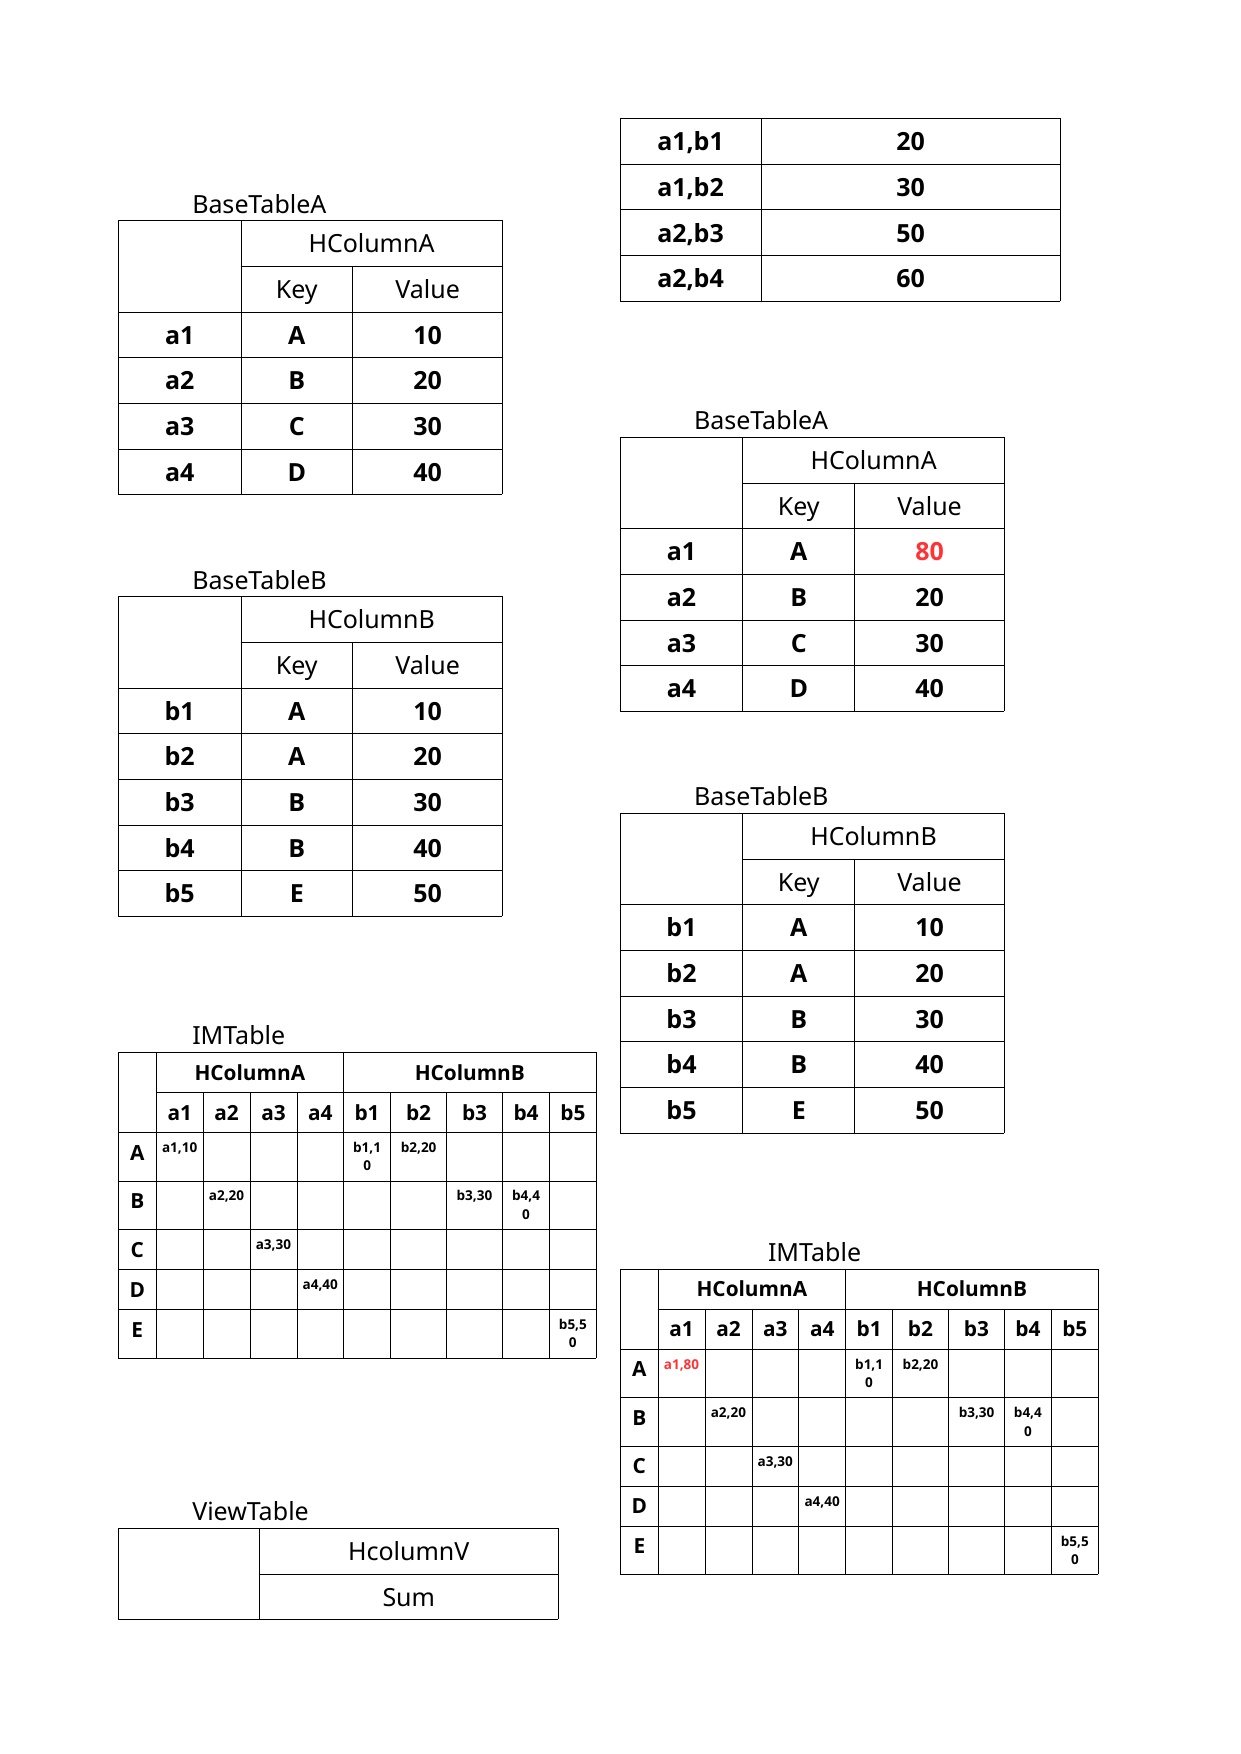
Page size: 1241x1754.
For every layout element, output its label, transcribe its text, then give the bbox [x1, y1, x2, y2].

table_cell E [119, 1310, 156, 1357]
table_cell 10 [353, 313, 502, 357]
table_cell 60 [762, 256, 1060, 301]
table_cell [447, 1133, 502, 1181]
table_cell b2 [621, 951, 742, 996]
table_cell a4 [621, 666, 742, 711]
table_cell a2,20 [706, 1398, 752, 1446]
text IMTable [118, 1018, 620, 1052]
text ViewTable [118, 1494, 620, 1528]
table_cell B [743, 575, 854, 619]
table_cell [251, 1182, 297, 1229]
table_cell [753, 1398, 798, 1446]
table_cell 30 [855, 621, 1004, 665]
table_cell 50 [762, 210, 1060, 255]
table_cell [157, 1270, 203, 1309]
table_cell a4 [298, 1093, 343, 1132]
table_cell b3 [119, 780, 241, 824]
table_cell [949, 1350, 1004, 1397]
table_cell Key [242, 267, 352, 312]
text IMTable [620, 1235, 1122, 1269]
table_cell Value [855, 860, 1004, 904]
table_cell B [242, 358, 352, 403]
table_cell a1 [659, 1310, 705, 1349]
table_cell A [119, 1133, 156, 1181]
table_cell [659, 1398, 705, 1446]
table_cell [659, 1487, 705, 1526]
table_cell [753, 1350, 798, 1397]
table_cell [550, 1230, 596, 1269]
table_cell [799, 1350, 845, 1397]
table_cell Sum [260, 1575, 558, 1619]
table_cell [503, 1310, 549, 1357]
table_cell Key [743, 860, 854, 904]
table_cell a2 [204, 1093, 250, 1132]
table_cell B [119, 1182, 156, 1229]
table_cell b5 [550, 1093, 596, 1132]
table_cell [799, 1527, 845, 1574]
table_cell E [743, 1088, 854, 1132]
table_cell [391, 1230, 446, 1269]
table_cell a3 [753, 1310, 798, 1349]
table_cell Value [353, 643, 502, 688]
table_header [621, 1270, 658, 1349]
table_cell D [743, 666, 854, 711]
table_cell D [119, 1270, 156, 1309]
table_cell [706, 1527, 752, 1574]
table_cell a2 [706, 1310, 752, 1349]
table_cell [204, 1310, 250, 1357]
table_cell a1,10 [157, 1133, 203, 1181]
table_cell [157, 1230, 203, 1269]
table_cell a1 [119, 313, 241, 357]
table_cell [447, 1270, 502, 1309]
table_cell 40 [353, 450, 502, 494]
table_cell b2,20 [893, 1350, 948, 1397]
table_cell 10 [855, 905, 1004, 950]
table_cell 80 [855, 529, 1004, 574]
table_header HColumnB [846, 1270, 1098, 1309]
table_cell 20 [353, 734, 502, 779]
table_cell [298, 1182, 343, 1229]
table_cell [503, 1270, 549, 1309]
table_cell a2,20 [204, 1182, 250, 1229]
table_cell [1005, 1527, 1051, 1574]
table_cell B [242, 826, 352, 870]
table_cell [706, 1447, 752, 1486]
table_header [119, 597, 241, 688]
table_cell [659, 1447, 705, 1486]
table_cell [204, 1133, 250, 1181]
table_header [621, 814, 742, 904]
table_cell [799, 1447, 845, 1486]
table_cell [204, 1230, 250, 1269]
table_cell [846, 1527, 892, 1574]
table_header HColumnB [242, 597, 502, 642]
table_cell [550, 1270, 596, 1309]
table_cell a3 [251, 1093, 297, 1132]
table_cell [1052, 1398, 1098, 1446]
table_cell [298, 1310, 343, 1357]
table_cell a2,b4 [621, 256, 761, 301]
table_header HColumnA [659, 1270, 845, 1309]
table_cell [344, 1270, 390, 1309]
table_cell a3,30 [251, 1230, 297, 1269]
table_cell b1,10 [344, 1133, 390, 1181]
table_cell b4 [119, 826, 241, 870]
table_cell a4 [799, 1310, 845, 1349]
table_cell [391, 1270, 446, 1309]
text BaseTableA [118, 186, 620, 220]
table_cell a4 [119, 450, 241, 494]
table_cell a1 [621, 529, 742, 574]
table_cell [503, 1230, 549, 1269]
table_cell 20 [762, 119, 1060, 164]
table_cell [344, 1310, 390, 1357]
table_cell b1 [621, 905, 742, 950]
table_cell [344, 1182, 390, 1229]
table_cell a4,40 [799, 1487, 845, 1526]
table_cell D [621, 1487, 658, 1526]
table_cell b4,40 [1005, 1398, 1051, 1446]
table_header [119, 1529, 259, 1619]
table_cell E [621, 1527, 658, 1574]
table_cell b3 [447, 1093, 502, 1132]
table_cell [157, 1310, 203, 1357]
text BaseTableB [620, 779, 1122, 813]
table_cell b3,30 [447, 1182, 502, 1229]
table_cell [204, 1270, 250, 1309]
table_header [119, 221, 241, 312]
table_cell b1 [846, 1310, 892, 1349]
table_cell b4 [1005, 1310, 1051, 1349]
table_cell [503, 1133, 549, 1181]
table_cell 40 [353, 826, 502, 870]
table_cell [251, 1133, 297, 1181]
table_cell 50 [353, 871, 502, 916]
table_cell b4,40 [503, 1182, 549, 1229]
table_cell D [242, 450, 352, 494]
table_cell b4 [503, 1093, 549, 1132]
table_cell a1,80 [659, 1350, 705, 1397]
table_cell b5,50 [1052, 1527, 1098, 1574]
table_cell b1,10 [846, 1350, 892, 1397]
table_cell [893, 1447, 948, 1486]
table_cell [949, 1487, 1004, 1526]
table_cell Key [743, 484, 854, 528]
table_cell 50 [855, 1088, 1004, 1132]
table_cell a3 [119, 404, 241, 448]
table_cell [753, 1487, 798, 1526]
table_cell [251, 1270, 297, 1309]
table_cell [344, 1230, 390, 1269]
table_cell b5,50 [550, 1310, 596, 1357]
table_cell [846, 1398, 892, 1446]
table_cell a3,30 [753, 1447, 798, 1486]
table_cell Value [353, 267, 502, 312]
table_cell b2 [893, 1310, 948, 1349]
table_cell [893, 1398, 948, 1446]
table_cell [893, 1527, 948, 1574]
table_cell A [743, 905, 854, 950]
table_cell 20 [855, 575, 1004, 619]
table_header HColumnA [242, 221, 502, 266]
table_cell A [242, 689, 352, 733]
table_cell A [242, 313, 352, 357]
table_cell C [119, 1230, 156, 1269]
table_cell 30 [855, 997, 1004, 1041]
table_cell 40 [855, 1042, 1004, 1087]
table_cell b1 [119, 689, 241, 733]
table_cell [550, 1133, 596, 1181]
table_cell [753, 1527, 798, 1574]
table_cell C [743, 621, 854, 665]
table_cell 30 [353, 780, 502, 824]
table_cell 10 [353, 689, 502, 733]
table_cell b3 [621, 997, 742, 1041]
table_cell [391, 1310, 446, 1357]
table_cell [893, 1487, 948, 1526]
text BaseTableA [620, 403, 1122, 437]
table_cell [251, 1310, 297, 1357]
table_cell [846, 1487, 892, 1526]
table_cell B [743, 1042, 854, 1087]
table_cell [1005, 1447, 1051, 1486]
table_cell [550, 1182, 596, 1229]
table_cell [298, 1230, 343, 1269]
table_header HColumnB [743, 814, 1004, 859]
table_cell 20 [855, 951, 1004, 996]
table_cell [846, 1447, 892, 1486]
table_header [621, 438, 742, 528]
table_cell B [621, 1398, 658, 1446]
table_cell b4 [621, 1042, 742, 1087]
table_cell b5 [119, 871, 241, 916]
table_cell [659, 1527, 705, 1574]
table_cell [949, 1527, 1004, 1574]
table_cell b1 [344, 1093, 390, 1132]
table_cell a1 [157, 1093, 203, 1132]
table_cell [298, 1133, 343, 1181]
table_cell B [743, 997, 854, 1041]
table_cell [391, 1182, 446, 1229]
table_cell [1052, 1447, 1098, 1486]
text BaseTableB [118, 562, 620, 596]
table_cell Key [242, 643, 352, 688]
table_cell [1052, 1350, 1098, 1397]
table_cell 30 [353, 404, 502, 448]
table_cell C [621, 1447, 658, 1486]
table_cell a4,40 [298, 1270, 343, 1309]
table_cell b3 [949, 1310, 1004, 1349]
table_cell [706, 1487, 752, 1526]
table_header HColumnB [344, 1053, 596, 1092]
table_header HColumnA [743, 438, 1004, 483]
table_cell [447, 1310, 502, 1357]
table_cell C [242, 404, 352, 448]
table_cell a2,b3 [621, 210, 761, 255]
table_cell 40 [855, 666, 1004, 711]
table_cell B [242, 780, 352, 824]
table_cell [447, 1230, 502, 1269]
table_cell a1,b2 [621, 165, 761, 209]
table_cell a2 [621, 575, 742, 619]
table_cell [799, 1398, 845, 1446]
table_header [119, 1053, 156, 1132]
table_cell Value [855, 484, 1004, 528]
table_cell [157, 1182, 203, 1229]
table_cell A [242, 734, 352, 779]
table_cell E [242, 871, 352, 916]
table_cell A [621, 1350, 658, 1397]
table_cell 30 [762, 165, 1060, 209]
table_cell A [743, 529, 854, 574]
table_cell a1,b1 [621, 119, 761, 164]
table_cell [949, 1447, 1004, 1486]
table_header HcolumnV [260, 1529, 558, 1573]
table_cell 20 [353, 358, 502, 403]
table_cell [1005, 1350, 1051, 1397]
table_cell [706, 1350, 752, 1397]
table_cell [1005, 1487, 1051, 1526]
table_cell b2 [119, 734, 241, 779]
table_cell b3,30 [949, 1398, 1004, 1446]
table_cell b2,20 [391, 1133, 446, 1181]
table_cell a3 [621, 621, 742, 665]
table_cell b2 [391, 1093, 446, 1132]
table_cell A [743, 951, 854, 996]
table_header HColumnA [157, 1053, 343, 1092]
table_cell [1052, 1487, 1098, 1526]
table_cell b5 [1052, 1310, 1098, 1349]
table_cell a2 [119, 358, 241, 403]
table_cell b5 [621, 1088, 742, 1132]
